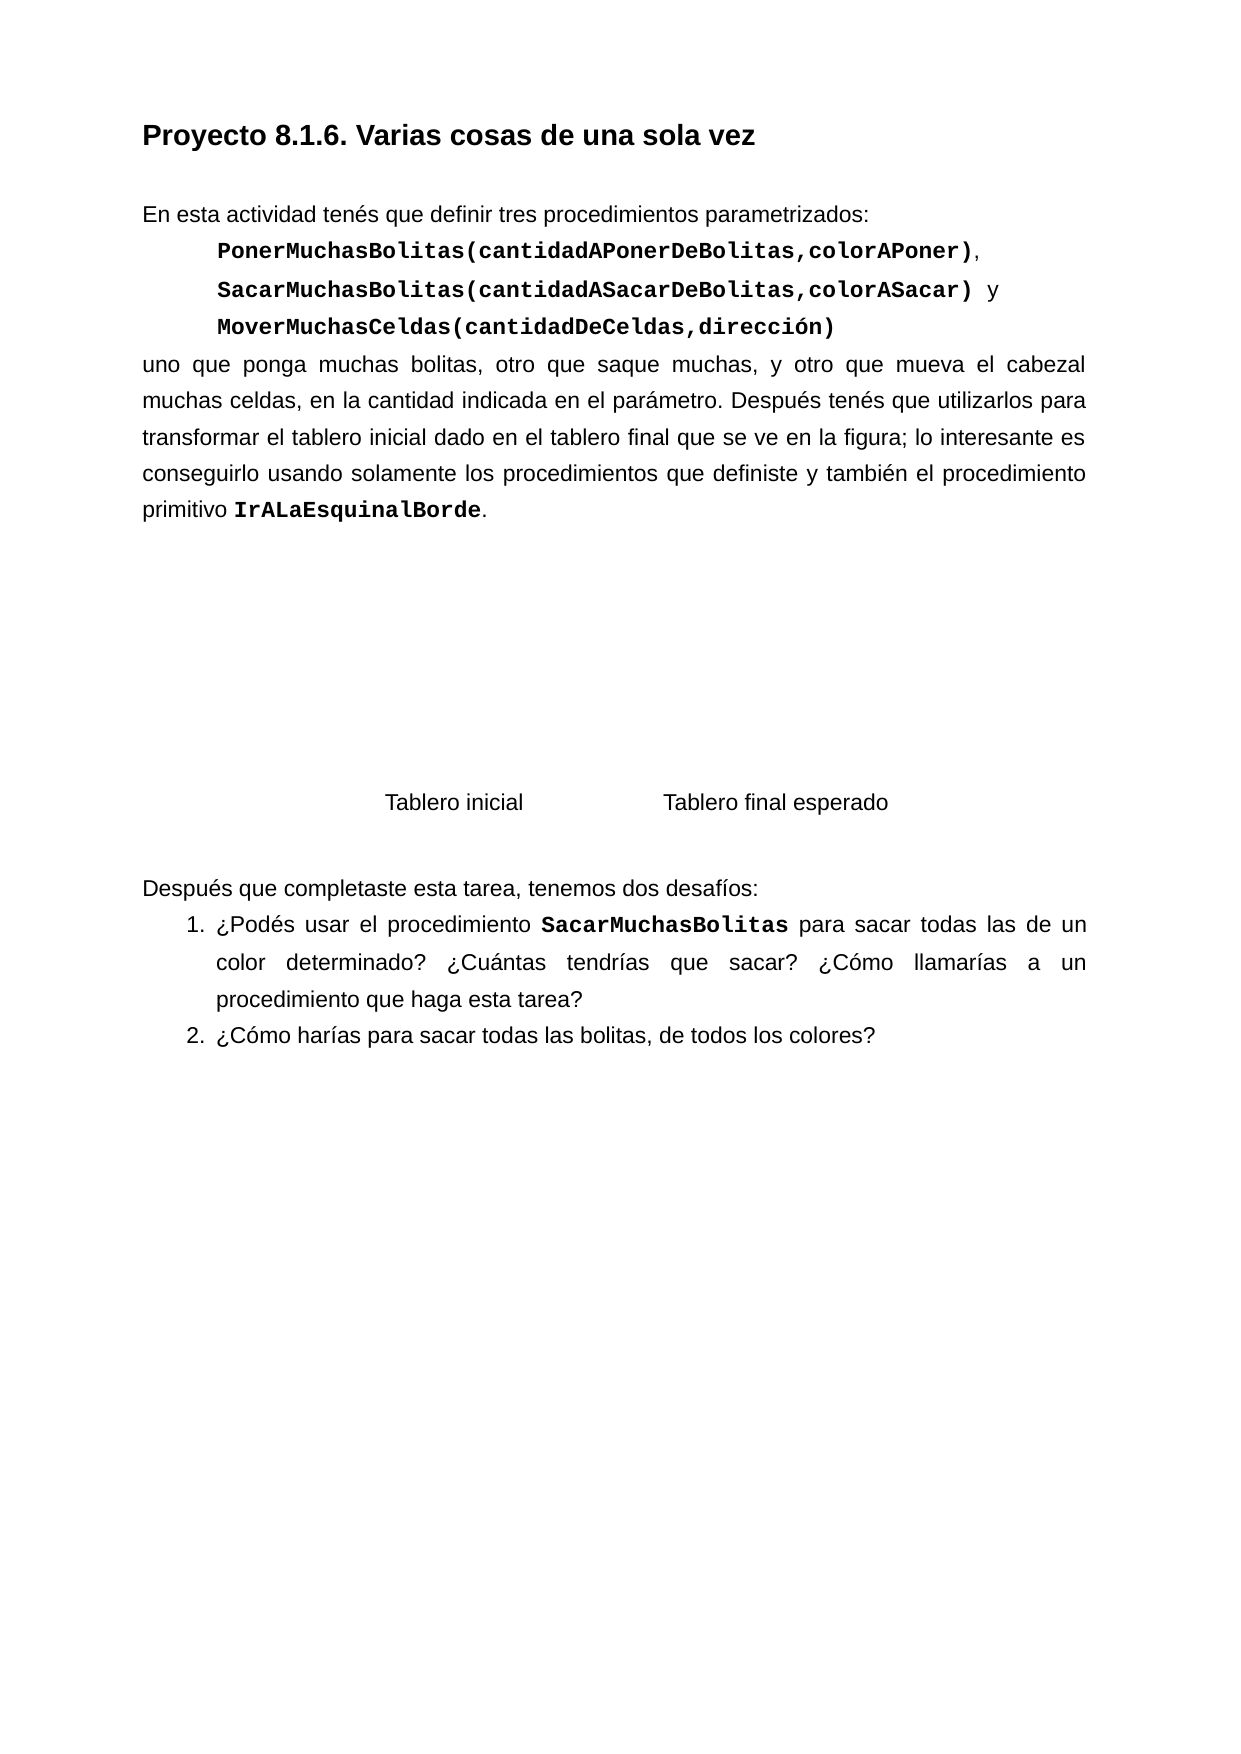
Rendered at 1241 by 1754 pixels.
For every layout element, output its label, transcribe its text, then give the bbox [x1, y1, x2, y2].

text En esta actividad tenés que definir tres procedimientos parametrizados: [142, 201, 1087, 227]
text MoverMuchasCeldas(cantidadDeCeldas,dirección) [142, 315, 1087, 341]
text SacarMuchasBolitas(cantidadASacarDeBolitas,colorASacar) y [142, 276, 1087, 304]
text Tablero inicial Tablero final esperado [142, 789, 1087, 816]
text Después que completaste esta tarea, tenemos dos desafíos: [142, 874, 1087, 901]
text uno que ponga muchas bolitas, otro que saque muchas, y otro que mueva el cabezal muchas celdas, en la cantidad indicada en el parámetro. Después tenés que utilizarlos para transformar el tablero inicial dado en el tablero final que se ve en la figura; lo interesante es conseguirlo usando solamente los procedimientos que definiste y también el procedimiento primitivo IrALaEsquinalBorde. [142, 351, 1087, 525]
list ¿Cómo harías para sacar todas las bolitas, de todos los colores? [186, 1022, 1087, 1048]
list ¿Podés usar el procedimiento SacarMuchasBolitas para sacar todas las de un color determinado? ¿Cuántas tendrías que sacar? ¿Cómo llamarías a un procedimiento que haga esta tarea? [186, 911, 1087, 1012]
text PonerMuchasBolitas(cantidadAPonerDeBolitas,colorAPoner), [142, 237, 1087, 265]
text Proyecto 8.1.6. Varias cosas de una sola vez [142, 118, 1087, 152]
